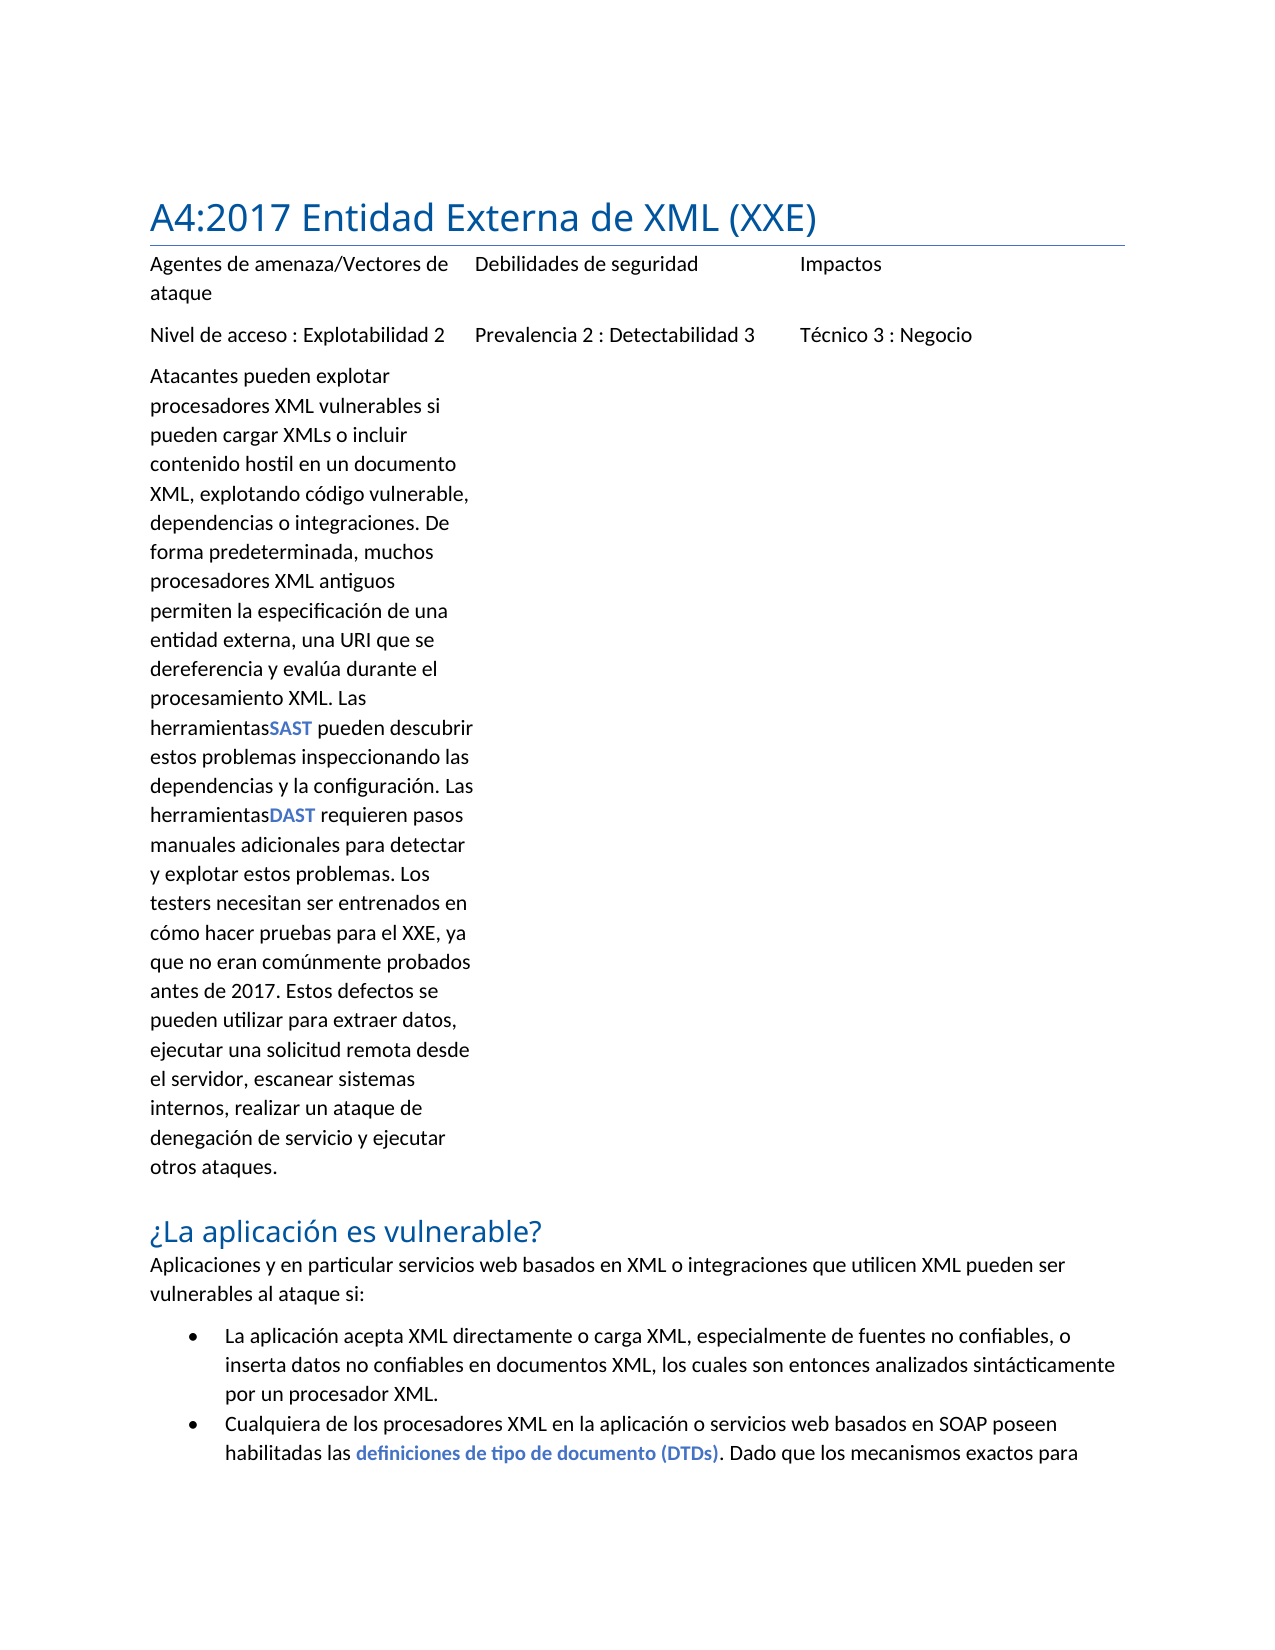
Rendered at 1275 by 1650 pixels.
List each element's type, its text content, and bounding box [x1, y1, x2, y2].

list Cualquiera de los procesadores XML en la aplicación o servicios web basados en SOAP poseen habilitadas las definiciones de tipo de documento (DTDs). Dado que los mecanismos exactos para [187, 1410, 1125, 1466]
table_cell [475, 363, 800, 1194]
table_header Impactos [800, 250, 1125, 321]
table_cell Atacantes pueden explotar procesadores XML vulnerables si pueden cargar XMLs o incluir contenido hostil en un documento XML, explotando código vulnerable, dependencias o integraciones. De forma predeterminada, muchos procesadores XML antiguos permiten la especificación de una entidad externa, una URI que se dereferencia y evalúa durante el procesamiento XML. Las herramientasSAST pueden descubrir estos problemas inspeccionando las dependencias y la configuración. Las herramientasDAST requieren pasos manuales adicionales para detectar y explotar estos problemas. Los testers necesitan ser entrenados en cómo hacer pruebas para el XXE, ya que no eran comúnmente probados antes de 2017. Estos defectos se pueden utilizar para extraer datos, ejecutar una solicitud remota desde el servidor, escanear sistemas internos, realizar un ataque de denegación de servicio y ejecutar otros ataques. [150, 363, 475, 1194]
table_cell Técnico 3 : Negocio [800, 321, 1125, 363]
table_header Debilidades de seguridad [475, 250, 800, 321]
subtitle A4:2017 Entidad Externa de XML (XXE) [150, 192, 1125, 245]
table_cell Nivel de acceso : Explotabilidad 2 [150, 321, 475, 363]
list La aplicación acepta XML directamente o carga XML, especialmente de fuentes no confiables, o inserta datos no confiables en documentos XML, los cuales son entonces analizados sintácticamente por un procesador XML. [187, 1322, 1125, 1407]
subtitle ¿La aplicación es vulnerable? [150, 1211, 1125, 1251]
text Aplicaciones y en particular servicios web basados en XML o integraciones que utilicen XML pueden ser vulnerables al ataque si: [150, 1251, 1125, 1307]
table_header Agentes de amenaza/Vectores de ataque [150, 250, 475, 321]
table_cell Prevalencia 2 : Detectabilidad 3 [475, 321, 800, 363]
table_cell [800, 363, 1125, 1194]
